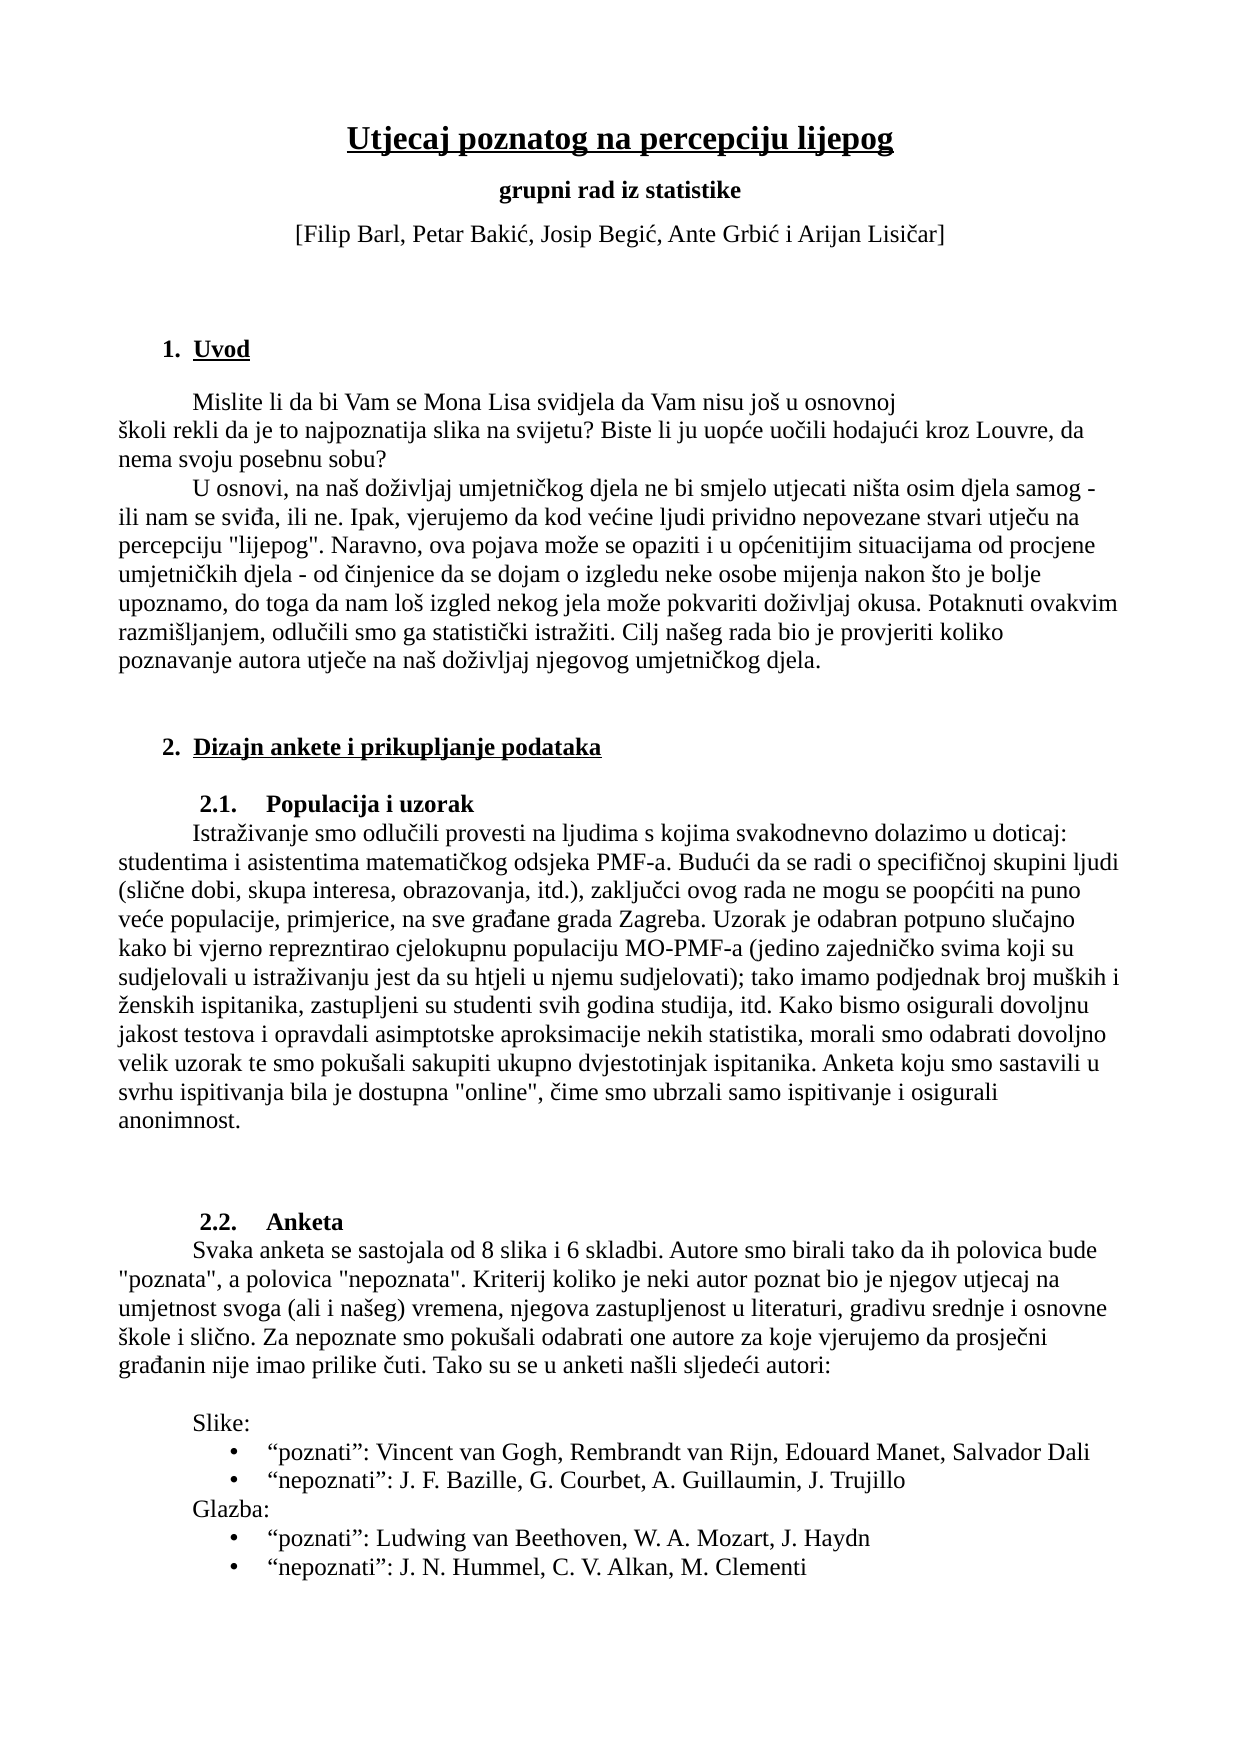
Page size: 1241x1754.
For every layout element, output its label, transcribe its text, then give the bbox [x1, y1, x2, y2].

text Slike: [118, 1408, 1122, 1437]
text (slične dobi, skupa interesa, obrazovanja, itd.), zaključci ovog rada ne mogu se poopćiti na puno veće populacije, primjerice, na sve građane grada Zagreba. Uzorak je odabran potpuno slučajno kako bi vjerno reprezntirao cjelokupnu populaciju MO-PMF-a (jedino zajedničko svima koji su sudjelovali u istraživanju jest da su htjeli u njemu sudjelovati); tako imamo podjednak broj muških i ženskih ispitanika, zastupljeni su studenti svih godina studija, itd. Kako bismo osigurali dovoljnu jakost testova i opravdali asimptotske aproksimacije nekih statistika, morali smo odabrati dovoljno velik uzorak te smo pokušali sakupiti ukupno dvjestotinjak ispitanika. Anketa koju smo sastavili u svrhu ispitivanja bila je dostupna "online", čime smo ubrzali samo ispitivanje i osigurali anonimnost. [118, 876, 1122, 1134]
text grupni rad iz statistike [118, 176, 1122, 204]
list “nepoznati”: J. F. Bazille, G. Courbet, A. Guillaumin, J. Trujillo [229, 1465, 1122, 1494]
list Populacija i uzorak [118, 789, 1122, 818]
text Glazba: [118, 1494, 1122, 1523]
list Uvod [156, 334, 1122, 363]
text školi rekli da je to najpoznatija slika na svijetu? Biste li ju uopće uočili hodajući kroz Louvre, da nema svoju posebnu sobu? [118, 416, 1122, 473]
text Mislite li da bi Vam se Mona Lisa svidjela da Vam nisu još u osnovnoj [118, 387, 1122, 416]
list Anketa [118, 1207, 1122, 1235]
text Utjecaj poznatog na percepciju lijepog [118, 118, 1122, 156]
text U osnovi, na naš doživljaj umjetničkog djela ne bi smjelo utjecati ništa osim djela samog - ili nam se sviđa, ili ne. Ipak, vjerujemo da kod većine ljudi prividno nepovezane stvari utječu na percepciju "lijepog". Naravno, ova pojava može se opaziti i u općenitijim situacijama od procjene umjetničkih djela - od činjenice da se dojam o izgledu neke osobe mijenja nakon što je bolje upoznamo, do toga da nam loš izgled nekog jela može pokvariti doživljaj okusa. Potaknuti ovakvim razmišljanjem, odlučili smo ga statistički istražiti. Cilj našeg rada bio je provjeriti koliko poznavanje autora utječe na naš doživljaj njegovog umjetničkog djela. [118, 473, 1122, 674]
text [Filip Barl, Petar Bakić, Josip Begić, Ante Grbić i Arijan Lisičar] [118, 219, 1122, 247]
list “nepoznati”: J. N. Hummel, C. V. Alkan, M. Clementi [229, 1552, 1122, 1580]
list “poznati”: Ludwing van Beethoven, W. A. Mozart, J. Haydn [229, 1523, 1122, 1552]
text Istraživanje smo odlučili provesti na ljudima s kojima svakodnevno dolazimo u doticaj: studentima i asistentima matematičkog odsjeka PMF-a. Budući da se radi o specifičnoj skupini ljudi [118, 818, 1122, 876]
text Svaka anketa se sastojala od 8 slika i 6 skladbi. Autore smo birali tako da ih polovica bude "poznata", a polovica "nepoznata". Kriterij koliko je neki autor poznat bio je njegov utjecaj na umjetnost svoga (ali i našeg) vremena, njegova zastupljenost u literaturi, gradivu srednje i osnovne škole i slično. Za nepoznate smo pokušali odabrati one autore za koje vjerujemo da prosječni građanin nije imao prilike čuti. Tako su se u anketi našli sljedeći autori: [118, 1235, 1122, 1379]
list Dizajn ankete i prikupljanje podataka [156, 732, 1122, 761]
list “poznati”: Vincent van Gogh, Rembrandt van Rijn, Edouard Manet, Salvador Dali [229, 1437, 1122, 1465]
